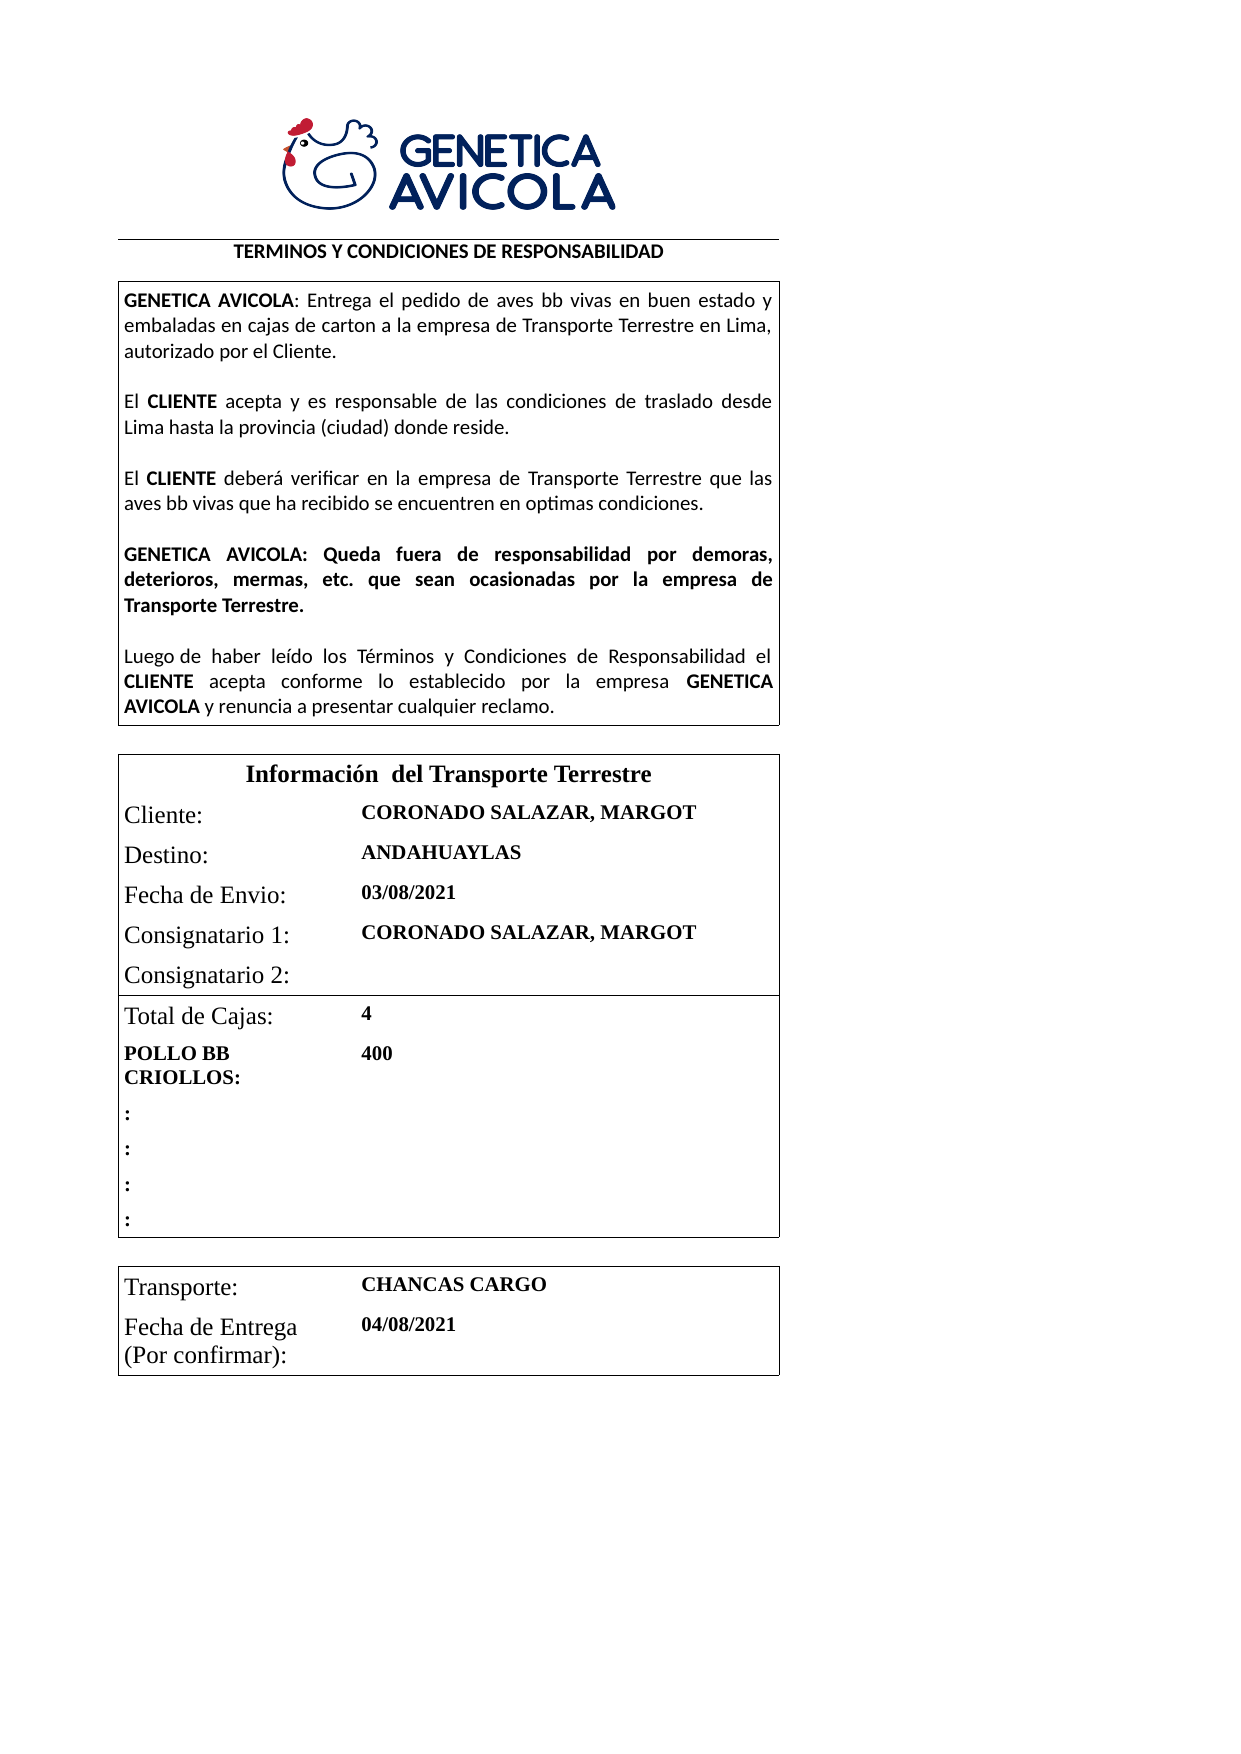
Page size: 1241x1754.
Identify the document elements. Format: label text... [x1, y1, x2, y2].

table_cell 4 [356, 996, 779, 1035]
table_cell Destino: [119, 834, 356, 874]
table_cell : [119, 1166, 356, 1201]
table_cell POLLO BB CRIOLLOS: [119, 1035, 356, 1095]
table_cell CORONADO SALAZAR, MARGOT [356, 915, 779, 955]
table_cell : [119, 1095, 356, 1130]
table_cell Fecha de Envio: [119, 874, 356, 914]
table_cell 400 [356, 1035, 779, 1095]
table_cell [118, 1238, 356, 1266]
table_cell Consignatario 1: [119, 915, 356, 955]
table_cell [356, 1130, 779, 1166]
table_cell [356, 1238, 779, 1266]
picture [282, 118, 616, 210]
table_cell [356, 1201, 779, 1237]
table_cell GENETICA AVICOLA: Entrega el pedido de aves bb vivas en buen estado y embaladas en cajas de carton a la empresa de Transporte Terrestre en Lima, autorizado por el Cliente. El CLIENTE acepta y es responsable de las condiciones de traslado desde Lima hasta la provincia (ciudad) donde reside. El CLIENTE deberá verificar en la empresa de Transporte Terrestre que las aves bb vivas que ha recibido se encuentren en optimas condiciones. GENETICA AVICOLA: Queda fuera de responsabilidad por demoras, deterioros, mermas, etc. que sean ocasionadas por la empresa de Transporte Terrestre. Luego de haber leído los Términos y Condiciones de Responsabilidad el CLIENTE acepta conforme lo establecido por la empresa GENETICA AVICOLA y renuncia a presentar cualquier reclamo. [119, 282, 779, 725]
table_header Información del Transporte Terrestre [119, 755, 779, 794]
table_cell Consignatario 2: [119, 955, 356, 995]
table_cell [356, 955, 779, 995]
table_cell 04/08/2021 [356, 1306, 779, 1375]
table_cell : [119, 1201, 356, 1237]
table_cell CHANCAS CARGO [356, 1267, 779, 1306]
table_cell : [119, 1130, 356, 1166]
table_cell 03/08/2021 [356, 874, 779, 914]
table_cell [356, 1166, 779, 1201]
table_cell [356, 1095, 779, 1130]
table_cell Total de Cajas: [119, 996, 356, 1035]
table_cell Fecha de Entrega (Por confirmar): [119, 1306, 356, 1375]
table_cell Transporte: [119, 1267, 356, 1306]
table_header TERMINOS Y CONDICIONES DE RESPONSABILIDAD [118, 240, 779, 281]
table_cell ANDAHUAYLAS [356, 834, 779, 874]
table_cell Cliente: [119, 794, 356, 834]
table_cell CORONADO SALAZAR, MARGOT [356, 794, 779, 834]
